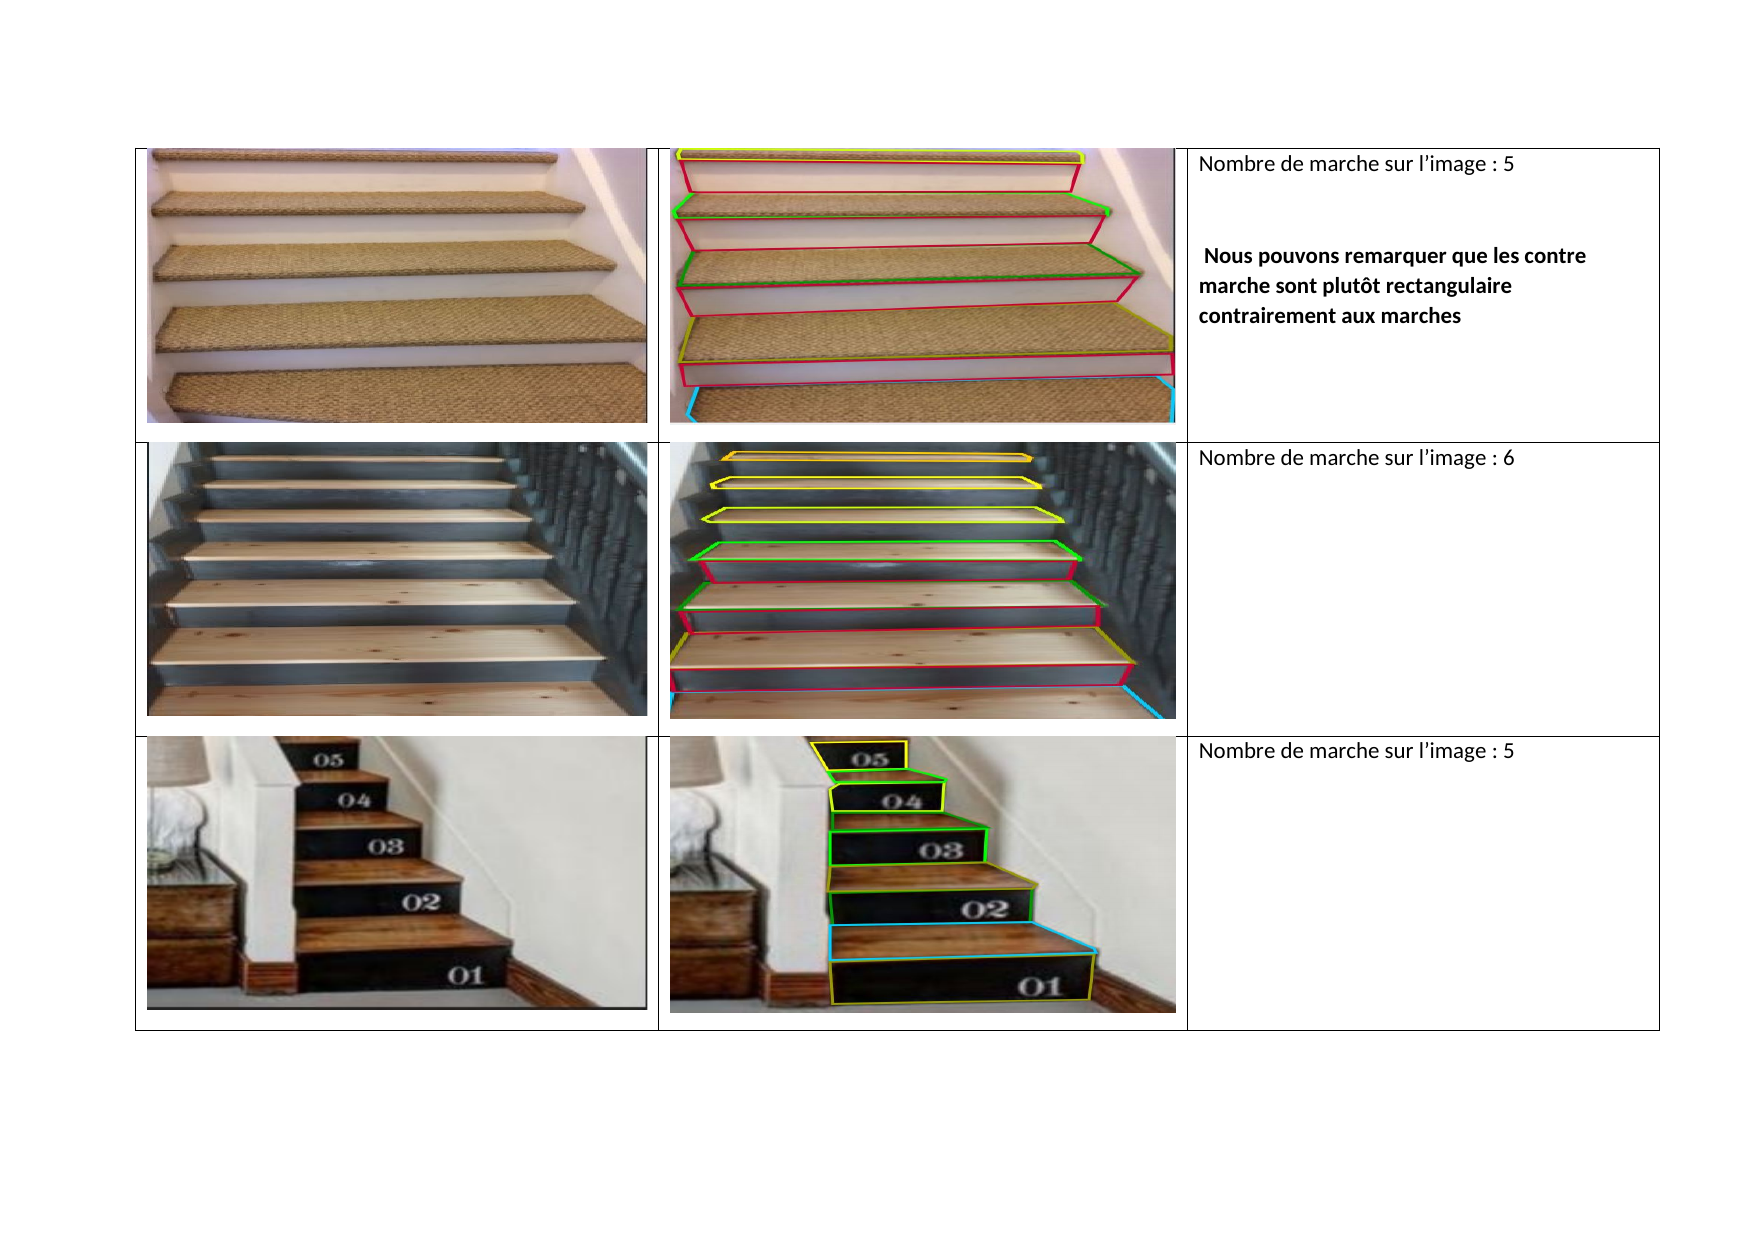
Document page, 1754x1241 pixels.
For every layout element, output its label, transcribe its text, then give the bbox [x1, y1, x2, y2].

table_cell [659, 149, 1187, 442]
picture [670, 148, 1176, 425]
picture [147, 442, 648, 716]
picture [147, 736, 648, 1010]
table_cell [659, 443, 1187, 736]
table_cell [136, 443, 658, 736]
picture [670, 736, 1176, 1013]
picture [147, 148, 648, 423]
table_cell Nombre de marche sur l’image : 5 Nous pouvons remarquer que les contre marche sont plutôt rectangulaire contrairement aux marches [1188, 149, 1659, 442]
picture [670, 442, 1176, 719]
table_cell [659, 737, 1187, 1029]
table_cell [136, 737, 658, 1029]
table_cell Nombre de marche sur l’image : 5 [1188, 737, 1659, 1029]
table_cell Nombre de marche sur l’image : 6 [1188, 443, 1659, 736]
table_cell [136, 149, 658, 442]
